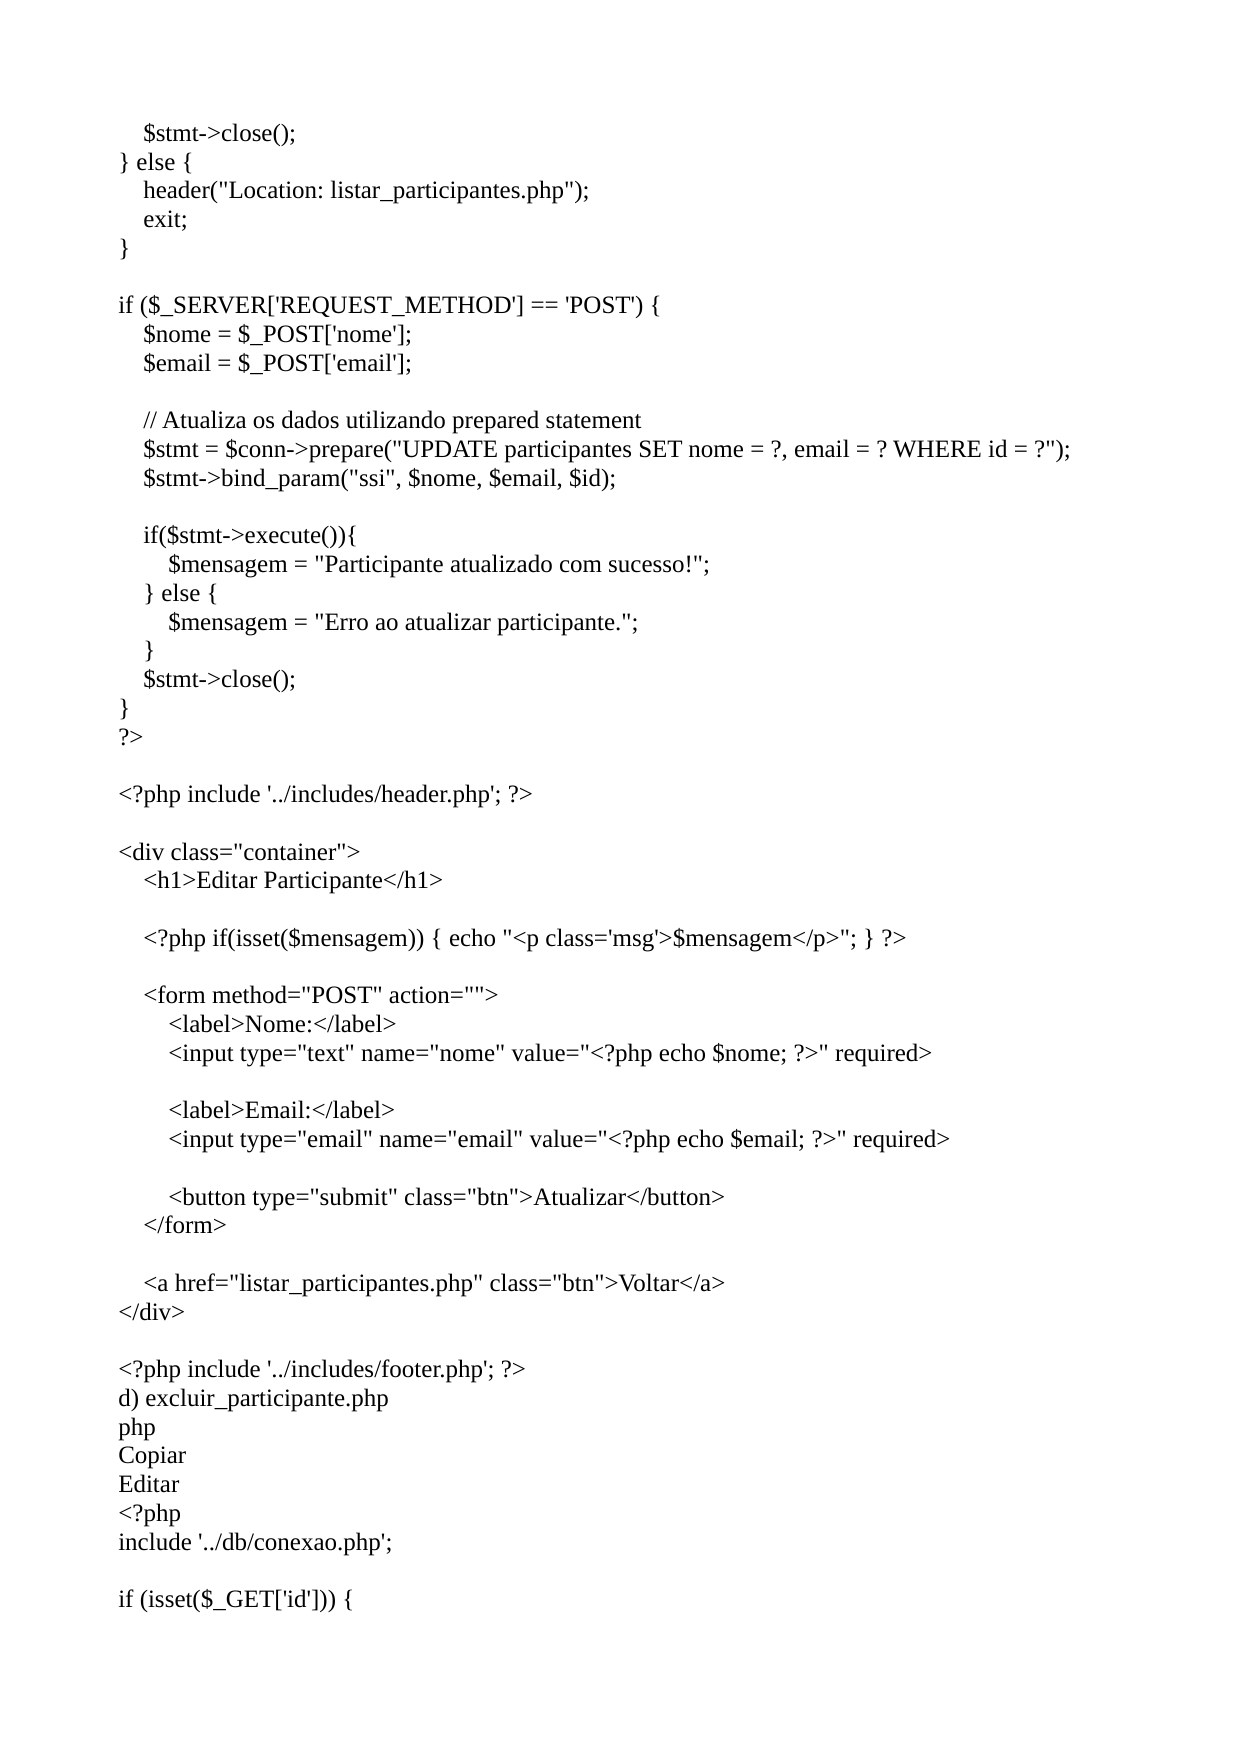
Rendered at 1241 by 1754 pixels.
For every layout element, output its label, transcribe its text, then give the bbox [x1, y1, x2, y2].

text include '../db/conexao.php'; [118, 1527, 1122, 1556]
text $stmt = $conn->prepare("UPDATE participantes SET nome = ?, email = ? WHERE id = ?"); [118, 434, 1122, 463]
text <form method="POST" action=""> [118, 981, 1122, 1009]
text </form> [118, 1211, 1122, 1239]
text } else { [118, 147, 1122, 176]
text <?php if(isset($mensagem)) { echo "<p class='msg'>$mensagem</p>"; } ?> [118, 923, 1122, 952]
text } [118, 693, 1122, 722]
text $stmt->close(); [118, 664, 1122, 693]
text <label>Email:</label> [118, 1096, 1122, 1124]
text ?> [118, 722, 1122, 751]
text $stmt->bind_param("ssi", $nome, $email, $id); [118, 463, 1122, 492]
text Editar [118, 1469, 1122, 1498]
text header("Location: listar_participantes.php"); [118, 176, 1122, 204]
text <div class="container"> [118, 837, 1122, 866]
text // Atualiza os dados utilizando prepared statement [118, 406, 1122, 434]
text $email = $_POST['email']; [118, 348, 1122, 377]
text <h1>Editar Participante</h1> [118, 866, 1122, 894]
text Copiar [118, 1441, 1122, 1469]
text php [118, 1412, 1122, 1441]
text } else { [118, 578, 1122, 607]
text <?php include '../includes/footer.php'; ?> [118, 1354, 1122, 1383]
text <a href="listar_participantes.php" class="btn">Voltar</a> [118, 1268, 1122, 1297]
text <?php [118, 1498, 1122, 1527]
text </div> [118, 1297, 1122, 1326]
text if (isset($_GET['id'])) { [118, 1584, 1122, 1613]
text $nome = $_POST['nome']; [118, 319, 1122, 348]
text } [118, 233, 1122, 262]
text $mensagem = "Participante atualizado com sucesso!"; [118, 549, 1122, 578]
text exit; [118, 204, 1122, 233]
text if($stmt->execute()){ [118, 521, 1122, 549]
text <button type="submit" class="btn">Atualizar</button> [118, 1182, 1122, 1211]
text d) excluir_participante.php [118, 1383, 1122, 1412]
text <?php include '../includes/header.php'; ?> [118, 779, 1122, 808]
text if ($_SERVER['REQUEST_METHOD'] == 'POST') { [118, 291, 1122, 319]
text $mensagem = "Erro ao atualizar participante."; [118, 607, 1122, 636]
text $stmt->close(); [118, 118, 1122, 147]
text <input type="text" name="nome" value="<?php echo $nome; ?>" required> [118, 1038, 1122, 1067]
text <input type="email" name="email" value="<?php echo $email; ?>" required> [118, 1124, 1122, 1153]
text <label>Nome:</label> [118, 1009, 1122, 1038]
text } [118, 636, 1122, 664]
